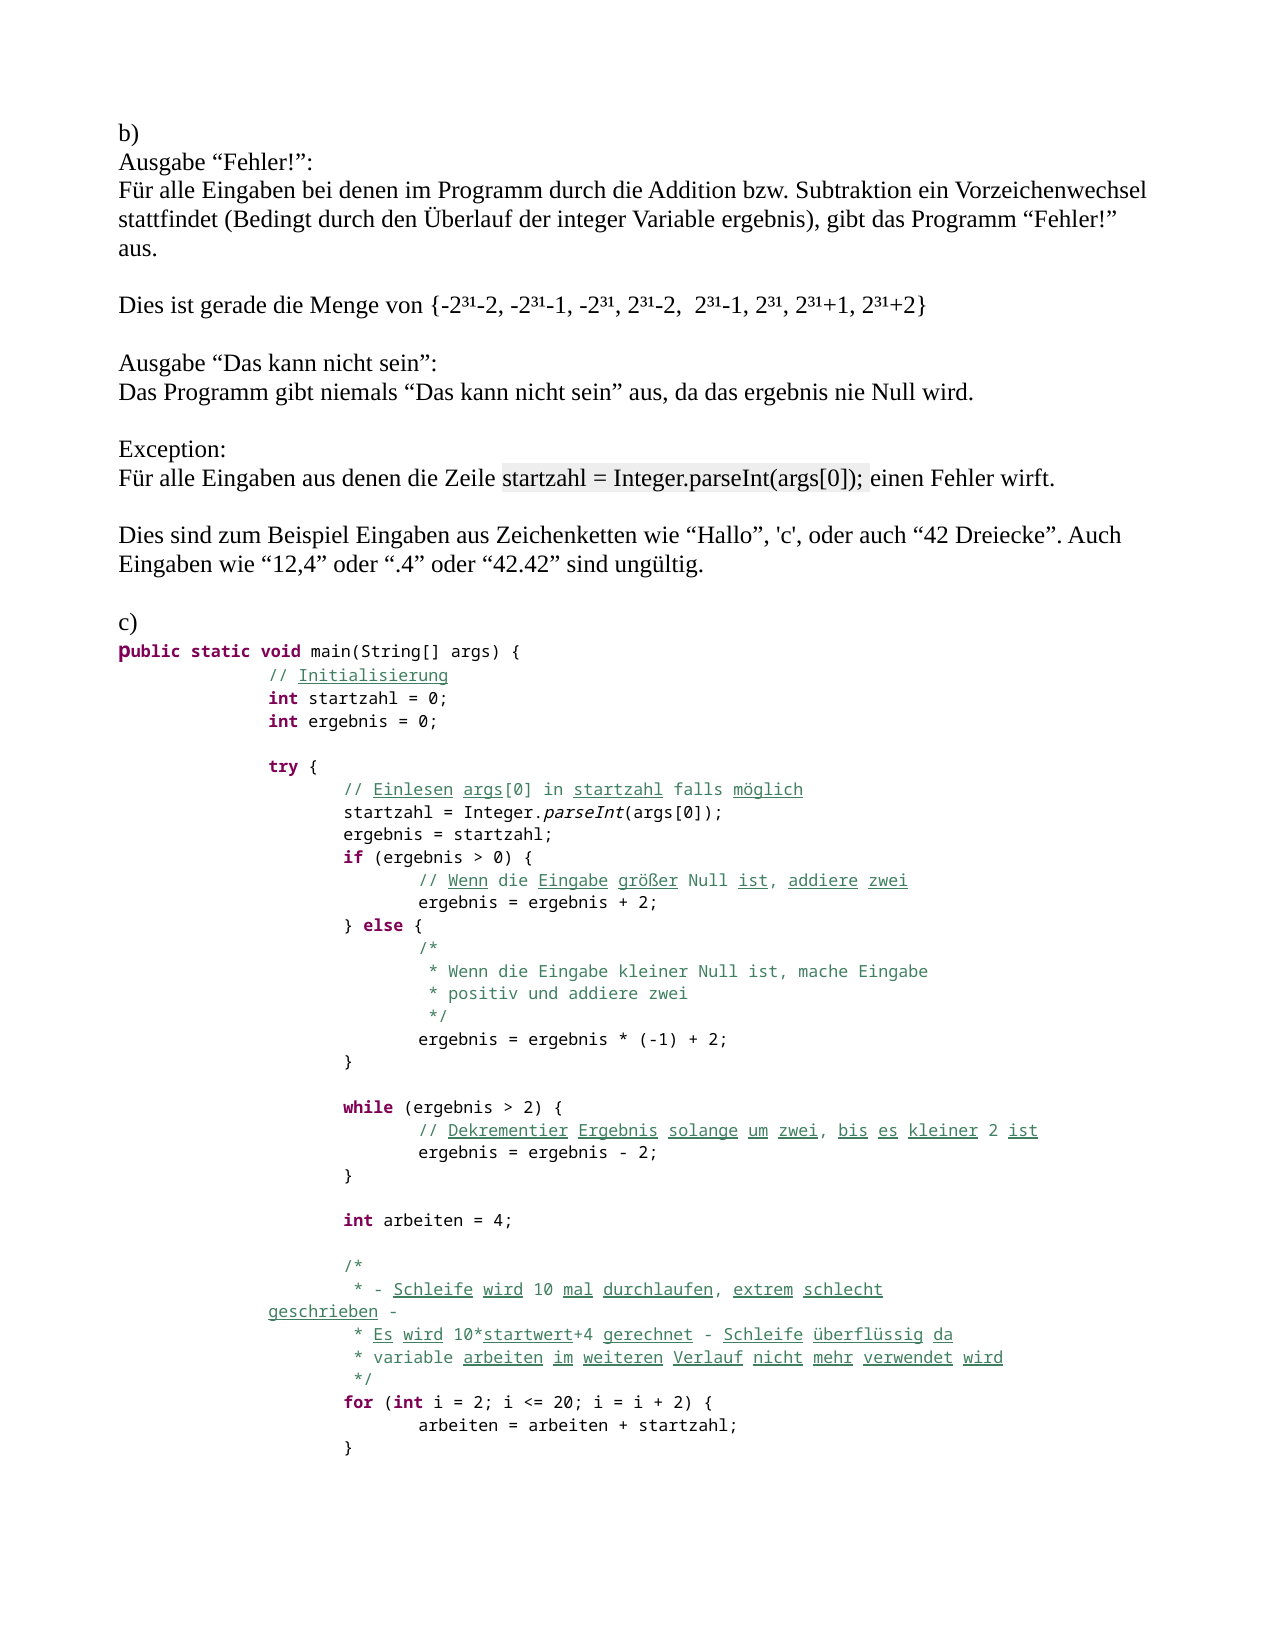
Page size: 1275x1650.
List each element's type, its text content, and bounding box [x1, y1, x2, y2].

text } [118, 1164, 1157, 1186]
text Ausgabe “Fehler!”: [118, 147, 1157, 176]
text Für alle Eingaben bei denen im Programm durch die Addition bzw. Subtraktion ein Vorzeichenwechsel stattfindet (Bedingt durch den Überlauf der integer Variable ergebnis), gibt das Programm “Fehler!” aus. [118, 176, 1157, 262]
text */ [118, 1368, 1157, 1391]
text Das Programm gibt niemals “Das kann nicht sein” aus, da das ergebnis nie Null wird. [118, 377, 1157, 406]
text * variable arbeiten im weiteren Verlauf nicht mehr verwendet wird [118, 1345, 1157, 1368]
text int arbeiten = 4; [118, 1209, 1157, 1232]
text } [118, 1050, 1157, 1073]
text Dies ist gerade die Menge von {-2³¹-2, -2³¹-1, -2³¹, 2³¹-2, 2³¹-1, 2³¹, 2³¹+1, 2³¹+2} [118, 291, 1157, 319]
text startzahl = Integer.parseInt(args[0]); [118, 800, 1157, 823]
text // Dekrementier Ergebnis solange um zwei, bis es kleiner 2 ist [118, 1118, 1157, 1141]
text * Wenn die Eingabe kleiner Null ist, mache Eingabe [118, 959, 1157, 982]
text ergebnis = ergebnis * (-1) + 2; [118, 1027, 1157, 1050]
text // Wenn die Eingabe größer Null ist, addiere zwei [118, 868, 1157, 891]
text Exception: [118, 434, 1157, 463]
text b) [118, 118, 1157, 147]
text // Einlesen args[0] in startzahl falls möglich [118, 778, 1157, 800]
text */ [118, 1005, 1157, 1027]
text c) [118, 607, 1157, 636]
text try { [118, 755, 1157, 778]
text ergebnis = ergebnis + 2; [118, 891, 1157, 914]
text /* [118, 937, 1157, 959]
text while (ergebnis > 2) { [118, 1096, 1157, 1118]
text public static void main(String[] args) { [118, 636, 1157, 664]
text for (int i = 2; i <= 20; i = i + 2) { [118, 1391, 1157, 1413]
text } [118, 1436, 1157, 1459]
text arbeiten = arbeiten + startzahl; [118, 1413, 1157, 1436]
text int ergebnis = 0; [118, 709, 1157, 732]
text ergebnis = startzahl; [118, 823, 1157, 846]
text * - Schleife wird 10 mal durchlaufen, extrem schlecht geschrieben - [118, 1277, 1157, 1323]
text * Es wird 10*startwert+4 gerechnet - Schleife überflüssig da [118, 1323, 1157, 1345]
text Ausgabe “Das kann nicht sein”: [118, 348, 1157, 377]
text } else { [118, 914, 1157, 937]
text if (ergebnis > 0) { [118, 846, 1157, 868]
text ergebnis = ergebnis - 2; [118, 1141, 1157, 1164]
text Für alle Eingaben aus denen die Zeile startzahl = Integer.parseInt(args[0]); einen Fehler wirft. [118, 463, 1157, 492]
text /* [118, 1254, 1157, 1277]
text // Initialisierung [118, 664, 1157, 687]
text int startzahl = 0; [118, 687, 1157, 709]
text * positiv und addiere zwei [118, 982, 1157, 1005]
text Dies sind zum Beispiel Eingaben aus Zeichenketten wie “Hallo”, 'c', oder auch “42 Dreiecke”. Auch Eingaben wie “12,4” oder “.4” oder “42.42” sind ungültig. [118, 521, 1157, 578]
